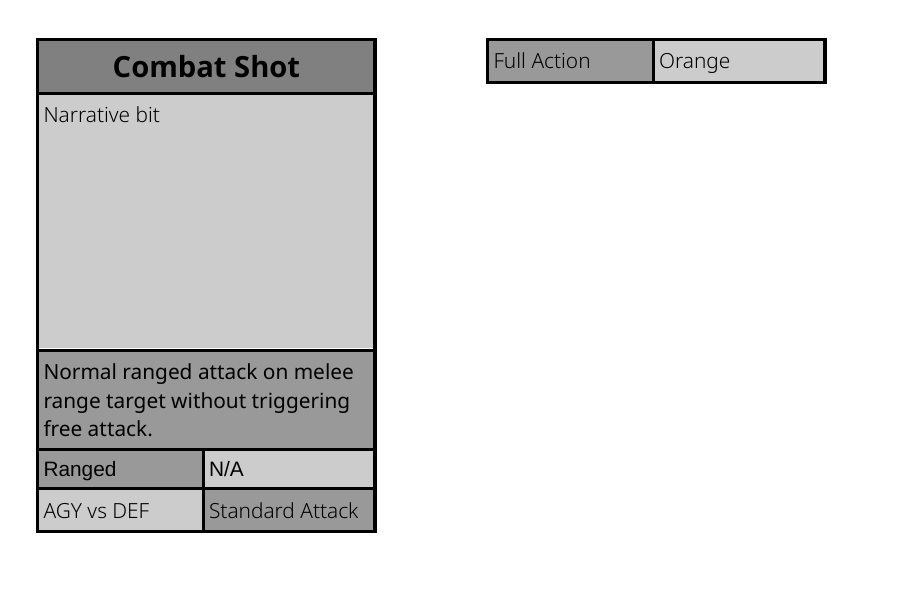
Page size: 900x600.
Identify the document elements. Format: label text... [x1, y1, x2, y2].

table_cell N/A [205, 451, 373, 487]
table_cell Ranged [39, 451, 202, 487]
table_cell Narrative bit [39, 95, 373, 348]
table_cell Full Action [489, 41, 652, 81]
table_cell Standard Attack [205, 490, 373, 530]
table_cell AGY vs DEF [39, 490, 202, 530]
table_header Combat Shot [39, 41, 373, 92]
table_cell Orange [655, 41, 823, 81]
table_cell Normal ranged attack on melee range target without triggering free attack. [39, 352, 373, 448]
